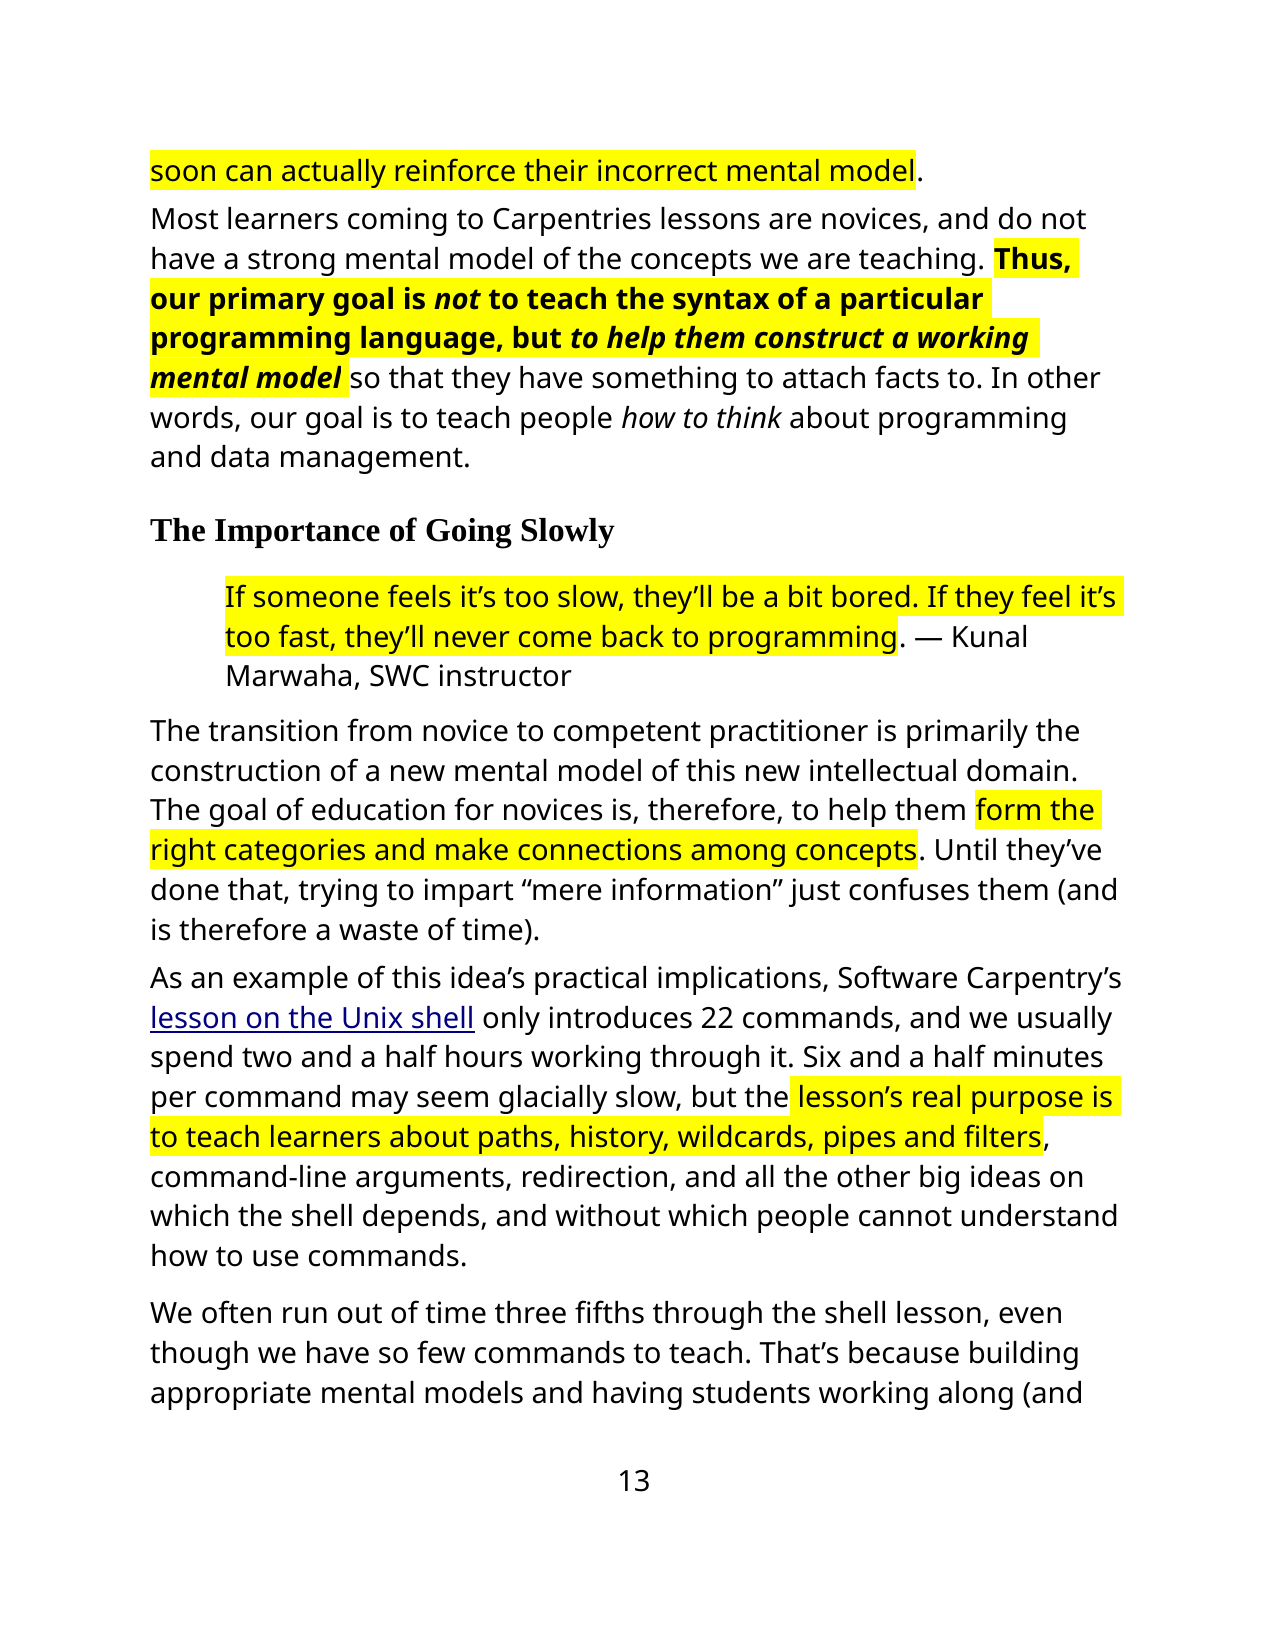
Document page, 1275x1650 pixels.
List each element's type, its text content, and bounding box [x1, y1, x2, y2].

text The transition from novice to competent practitioner is primarily the construction of a new mental model of this new intellectual domain. The goal of education for novices is, therefore, to help them form the right categories and make connections among concepts. Until they’ve done that, trying to impart “mere information” just confuses them (and is therefore a waste of time). [150, 710, 1125, 948]
text If someone feels it’s too slow, they’ll be a bit bored. If they feel it’s too fast, they’ll never come back to programming. — Kunal Marwaha, SWC instructor [225, 576, 1125, 695]
subtitle The Importance of Going Slowly [150, 510, 1125, 549]
text As an example of this idea’s practical implications, Software Carpentry’s lesson on the Unix shell only introduces 22 commands, and we usually spend two and a half hours working through it. Six and a half minutes per command may seem glacially slow, but the lesson’s real purpose is to teach learners about paths, history, wildcards, pipes and filters, command-line arguments, redirection, and all the other big ideas on which the shell depends, and without which people cannot understand how to use commands. [150, 957, 1125, 1275]
text soon can actually reinforce their incorrect mental model. [150, 150, 1125, 190]
text We often run out of time three fifths through the shell lesson, even though we have so few commands to teach. That’s because building appropriate mental models and having students working along (and [150, 1293, 1125, 1412]
text Most learners coming to Carpentries lessons are novices, and do not have a strong mental model of the concepts we are teaching. Thus, our primary goal is not to teach the syntax of a particular programming language, but to help them construct a working mental model so that they have something to attach facts to. In other words, our goal is to teach people how to think about programming and data management. [150, 199, 1125, 476]
